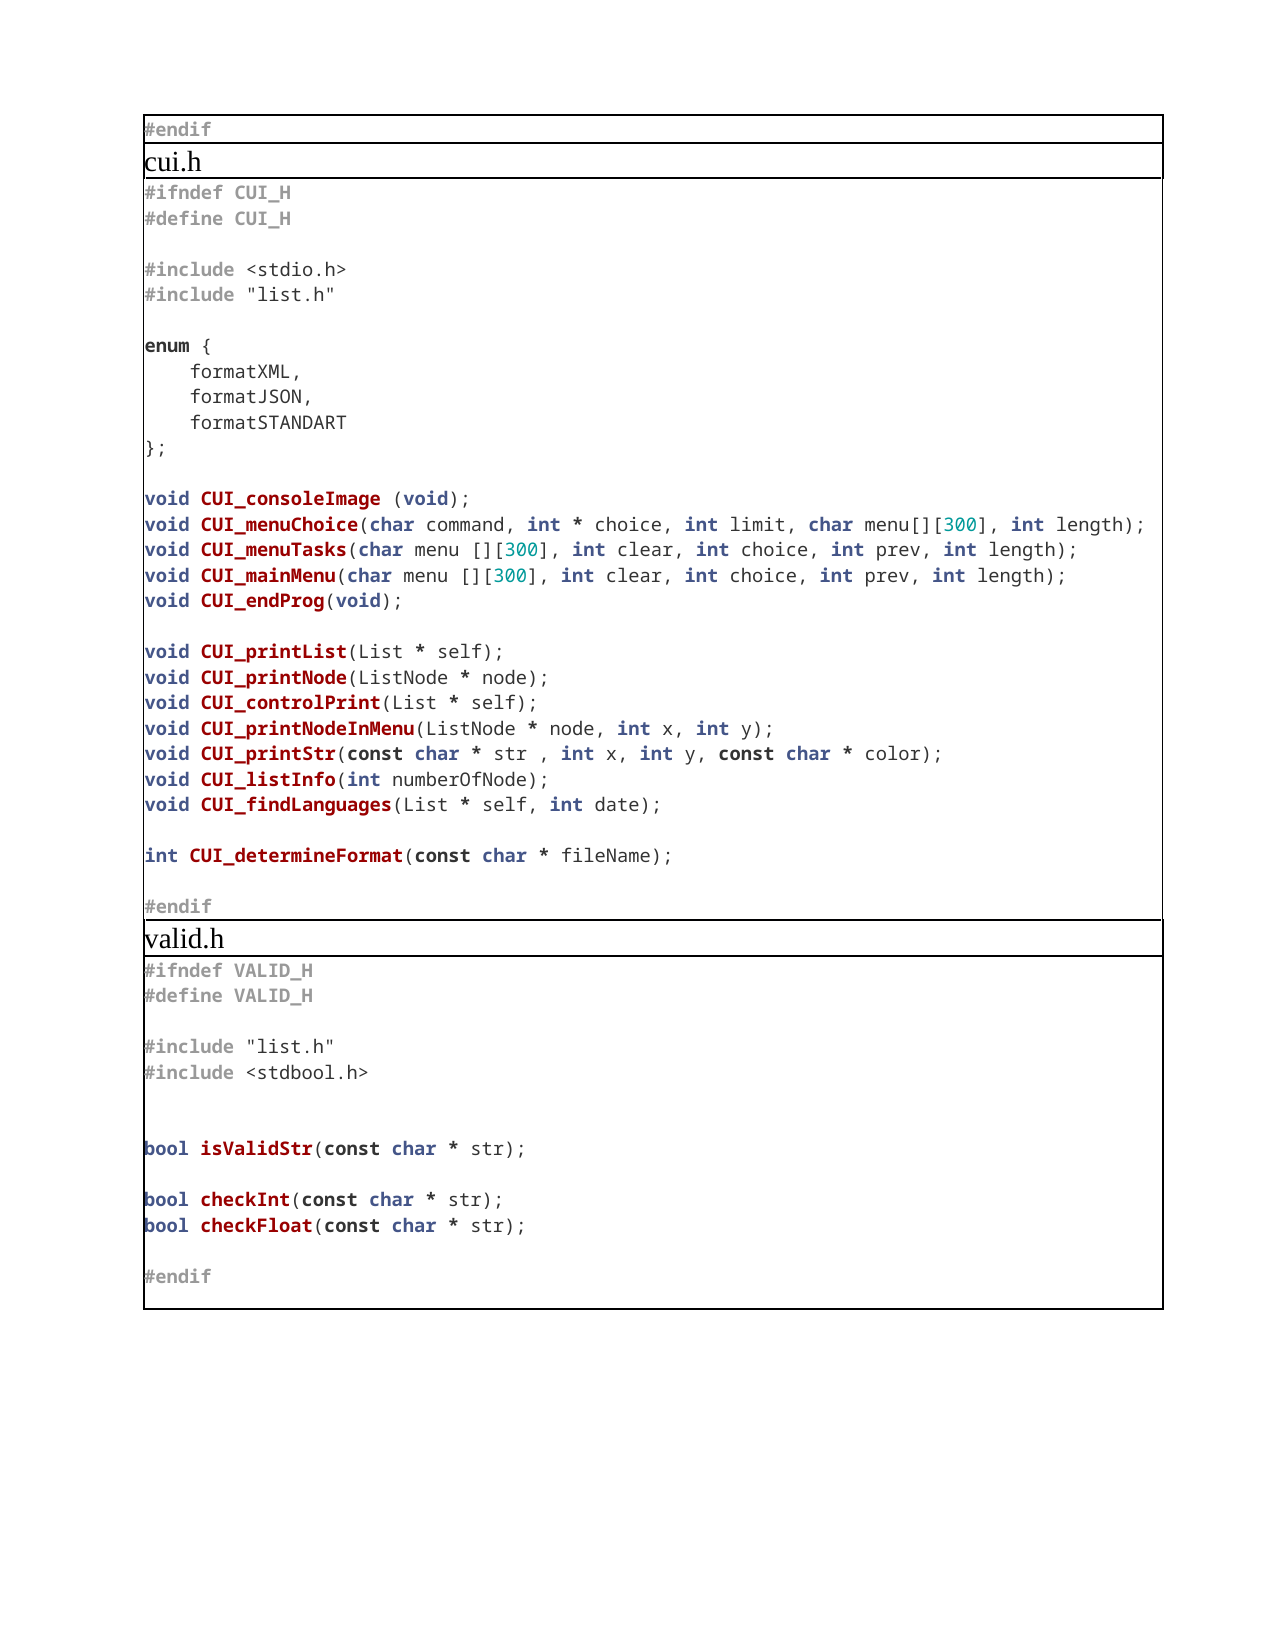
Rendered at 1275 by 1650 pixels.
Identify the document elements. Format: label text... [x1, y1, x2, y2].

table_cell cui.h [145, 144, 1162, 177]
table_cell valid.h [145, 919, 1162, 955]
table_cell #ifndef VALID_H #define VALID_H #include "list.h" #include <stdbool.h> bool isValidStr(const char * str); bool checkInt(const char * str); bool checkFloat(const char * str); #endif [145, 957, 1162, 1308]
